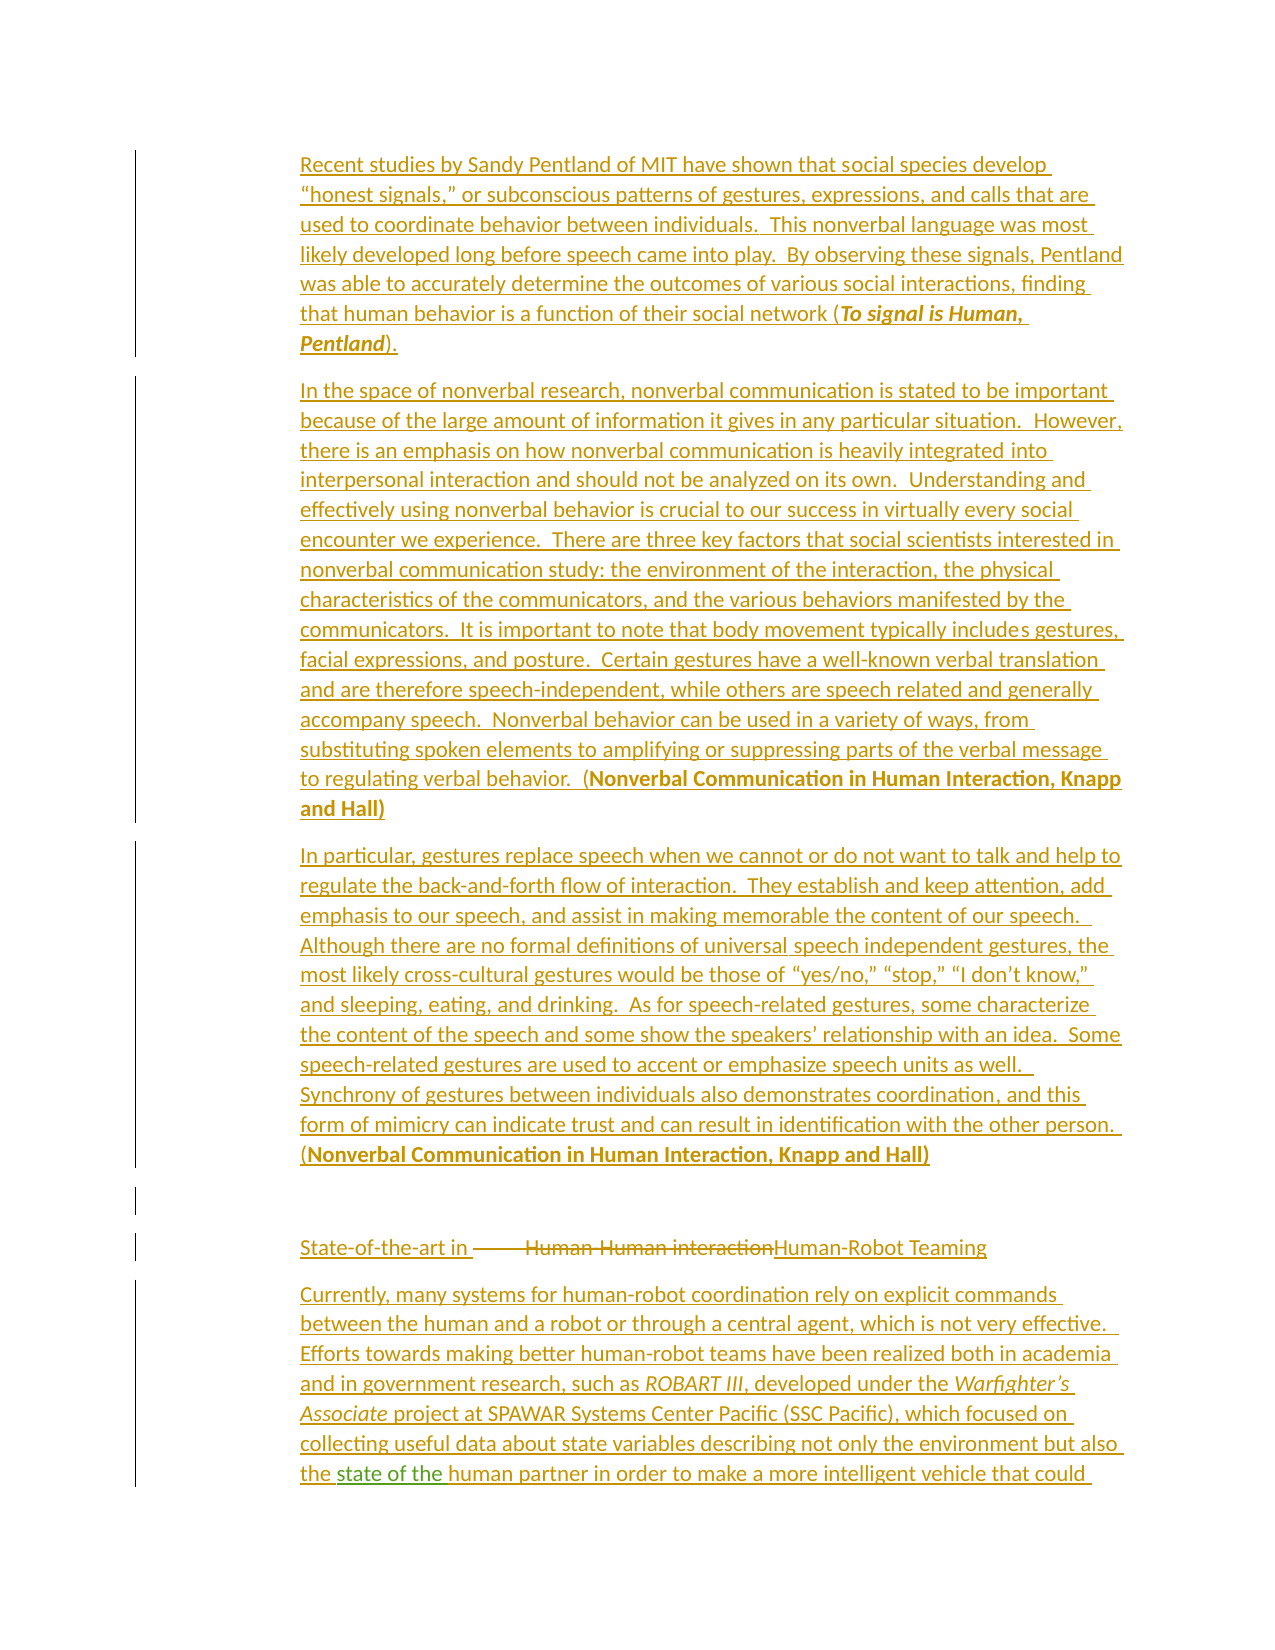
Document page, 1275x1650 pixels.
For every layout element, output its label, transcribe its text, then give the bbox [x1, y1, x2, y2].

text Recent studies by Sandy Pentland of MIT have shown that social species develop “honest signals,” or subconscious patterns of gestures, expressions, and calls that are used to coordinate behavior between individuals. This nonverbal language was most likely developed long before speech came into play. By observing these signals, Pentland was able to accurately determine the outcomes of various social interactions, finding that human behavior is a function of their social network (To signal is Human, Pentland). [300, 150, 1125, 357]
text In particular, gestures replace speech when we cannot or do not want to talk and help to regulate the back-and-forth flow of interaction. They establish and keep attention, add emphasis to our speech, and assist in making memorable the content of our speech. Although there are no formal definitions of universal speech independent gestures, the most likely cross-cultural gestures would be those of “yes/no,” “stop,” “I don’t know,” and sleeping, eating, and drinking. As for speech-related gestures, some characterize the content of the speech and some show the speakers’ relationship with an idea. Some speech-related gestures are used to accent or emphasize speech units as well. Synchrony of gestures between individuals also demonstrates coordination, and this form of mimicry can indicate trust and can result in identification with the other person. (Nonverbal Communication in Human Interaction, Knapp and Hall) [300, 841, 1125, 1168]
text In the space of nonverbal research, nonverbal communication is stated to be important because of the large amount of information it gives in any particular situation. However, there is an emphasis on how nonverbal communication is heavily integrated into interpersonal interaction and should not be analyzed on its own. Understanding and effectively using nonverbal behavior is crucial to our success in virtually every social encounter we experience. There are three key factors that social scientists interested in nonverbal communication study: the environment of the interaction, the physical characteristics of the communicators, and the various behaviors manifested by the communicators. It is important to note that body movement typically includes gestures, facial expressions, and posture. Certain gestures have a well-known verbal translation and are therefore speech-independent, while others are speech related and generally accompany speech. Nonverbal behavior can be used in a variety of ways, from substituting spoken elements to amplifying or suppressing parts of the verbal message to regulating verbal behavior. (Nonverbal Communication in Human Interaction, Knapp and Hall) [300, 376, 1125, 822]
text State-of-the-art in Human-Robot Teaming [300, 1187, 1125, 1214]
text Currently, many systems for human-robot coordination rely on explicit commands between the human and a robot or through a central agent, which is not very effective. Efforts towards making better human-robot teams have been realized both in academia and in government research, such as ROBART III, developed under the Warfighter’s Associate project at SPAWAR Systems Center Pacific (SSC Pacific), which focused on collecting useful data about state variables describing not only the environment but also the state of the human partner in order to make a more intelligent vehicle that could [300, 1280, 1125, 1487]
